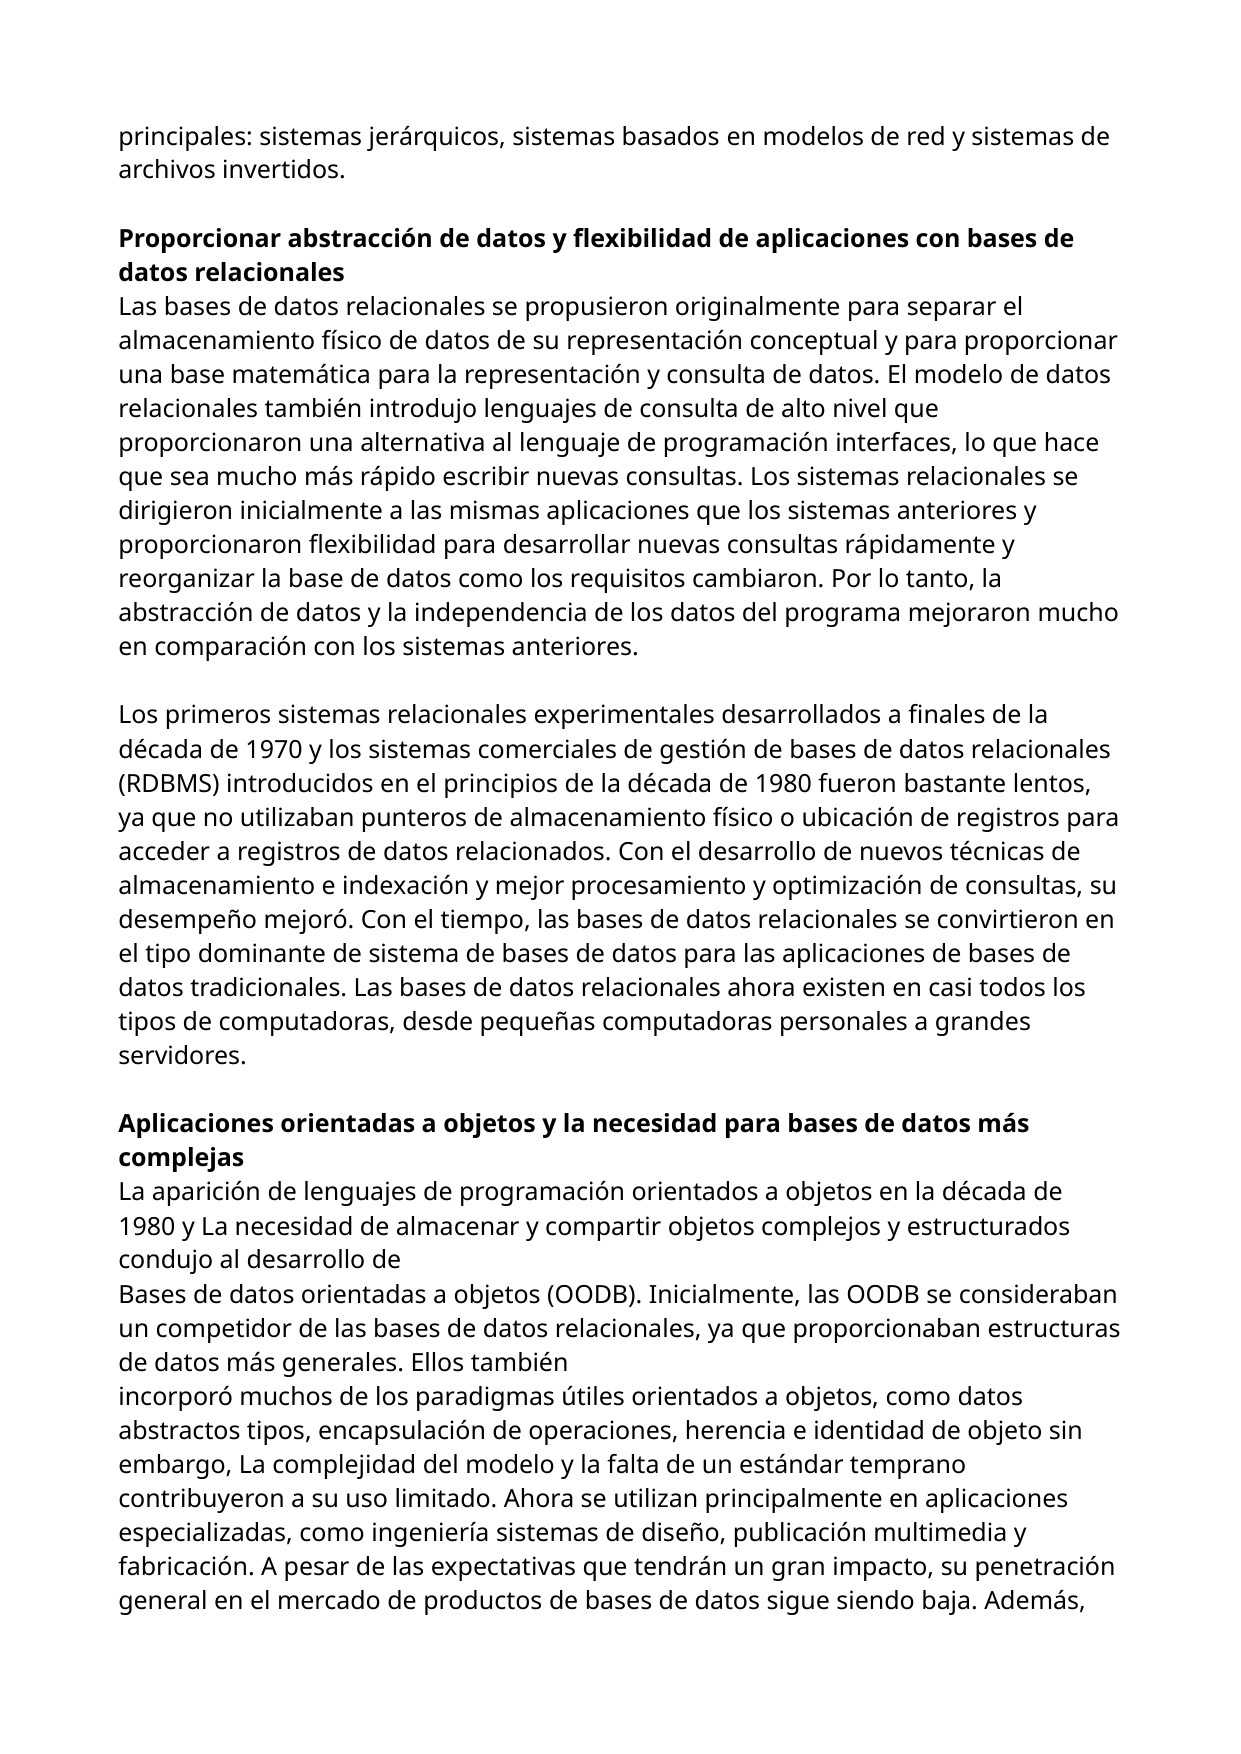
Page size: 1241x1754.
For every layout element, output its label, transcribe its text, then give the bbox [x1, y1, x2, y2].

text Proporcionar abstracción de datos y flexibilidad de aplicaciones con bases de datos relacionales [118, 220, 1122, 288]
text Las bases de datos relacionales se propusieron originalmente para separar el almacenamiento físico de datos de su representación conceptual y para proporcionar una base matemática para la representación y consulta de datos. El modelo de datos relacionales también introdujo lenguajes de consulta de alto nivel que proporcionaron una alternativa al lenguaje de programación interfaces, lo que hace que sea mucho más rápido escribir nuevas consultas. Los sistemas relacionales se dirigieron inicialmente a las mismas aplicaciones que los sistemas anteriores y proporcionaron flexibilidad para desarrollar nuevas consultas rápidamente y reorganizar la base de datos como los requisitos cambiaron. Por lo tanto, la abstracción de datos y la independencia de los datos del programa mejoraron mucho en comparación con los sistemas anteriores. [118, 288, 1122, 663]
text principales: sistemas jerárquicos, sistemas basados ​​en modelos de red y sistemas de archivos invertidos. [118, 118, 1122, 186]
text Aplicaciones orientadas a objetos y la necesidad para bases de datos más complejas [118, 1106, 1122, 1174]
text Bases de datos orientadas a objetos (OODB). Inicialmente, las OODB se consideraban un competidor de las bases de datos relacionales, ya que proporcionaban estructuras de datos más generales. Ellos también [118, 1276, 1122, 1378]
text incorporó muchos de los paradigmas útiles orientados a objetos, como datos abstractos tipos, encapsulación de operaciones, herencia e identidad de objeto sin embargo, La complejidad del modelo y la falta de un estándar temprano contribuyeron a su uso limitado. Ahora se utilizan principalmente en aplicaciones especializadas, como ingeniería sistemas de diseño, publicación multimedia y fabricación. A pesar de las expectativas que tendrán un gran impacto, su penetración general en el mercado de productos de bases de datos sigue siendo baja. Además, [118, 1378, 1122, 1617]
text Los primeros sistemas relacionales experimentales desarrollados a finales de la década de 1970 y los sistemas comerciales de gestión de bases de datos relacionales (RDBMS) introducidos en el principios de la década de 1980 fueron bastante lentos, ya que no utilizaban punteros de almacenamiento físico o ubicación de registros para acceder a registros de datos relacionados. Con el desarrollo de nuevos técnicas de almacenamiento e indexación y mejor procesamiento y optimización de consultas, su desempeño mejoró. Con el tiempo, las bases de datos relacionales se convirtieron en el tipo dominante de sistema de bases de datos para las aplicaciones de bases de datos tradicionales. Las bases de datos relacionales ahora existen en casi todos los tipos de computadoras, desde pequeñas computadoras personales a grandes servidores. [118, 697, 1122, 1072]
text La aparición de lenguajes de programación orientados a objetos en la década de 1980 y La necesidad de almacenar y compartir objetos complejos y estructurados condujo al desarrollo de [118, 1174, 1122, 1276]
